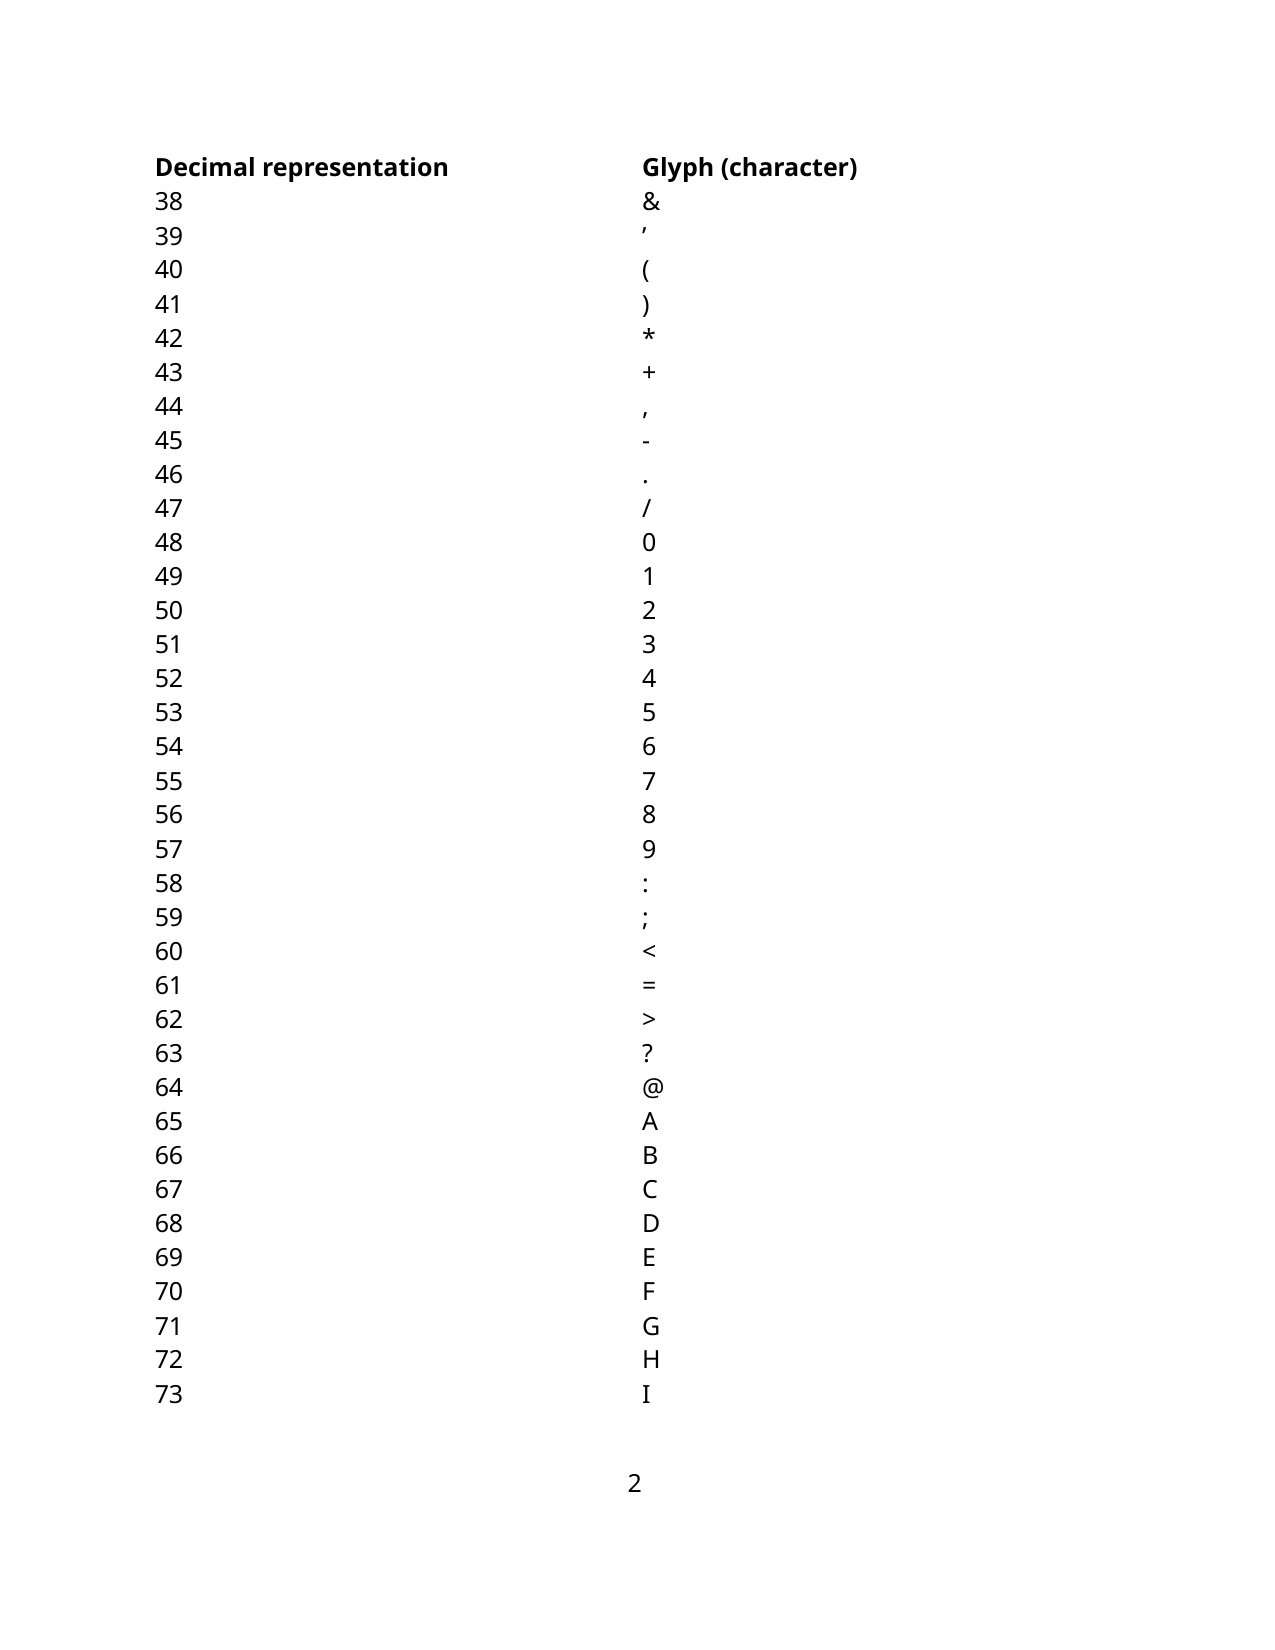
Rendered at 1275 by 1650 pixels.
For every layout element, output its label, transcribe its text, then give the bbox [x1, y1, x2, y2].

table_cell 50 [150, 593, 637, 627]
table_cell 57 [150, 831, 637, 865]
table_cell 4 [638, 661, 1125, 695]
table_cell 67 [150, 1172, 637, 1206]
table_cell 56 [150, 797, 637, 831]
table_header Glyph (character) [638, 150, 1125, 184]
table_cell D [638, 1206, 1125, 1240]
table_cell 5 [638, 695, 1125, 729]
table_cell 63 [150, 1036, 637, 1070]
table_cell = [638, 968, 1125, 1002]
table_cell ( [638, 252, 1125, 286]
table_cell F [638, 1274, 1125, 1308]
table_cell 44 [150, 389, 637, 422]
table_cell 64 [150, 1070, 637, 1104]
table_cell 73 [150, 1376, 637, 1410]
table_cell 3 [638, 627, 1125, 661]
table_cell > [638, 1002, 1125, 1036]
table_cell 0 [638, 525, 1125, 559]
table_cell A [638, 1104, 1125, 1138]
table_cell 65 [150, 1104, 637, 1138]
table_cell , [638, 389, 1125, 422]
table_cell 68 [150, 1206, 637, 1240]
table_cell 38 [150, 184, 637, 218]
table_cell 51 [150, 627, 637, 661]
table_cell ) [638, 286, 1125, 320]
table_cell 53 [150, 695, 637, 729]
table_cell 2 [638, 593, 1125, 627]
table_cell 55 [150, 763, 637, 797]
table_cell 66 [150, 1138, 637, 1172]
table_header Decimal representation [150, 150, 637, 184]
table_cell 40 [150, 252, 637, 286]
table_cell 58 [150, 865, 637, 899]
table_cell 45 [150, 423, 637, 457]
table_cell 59 [150, 899, 637, 933]
table_cell 42 [150, 320, 637, 354]
table_cell * [638, 320, 1125, 354]
table_cell / [638, 491, 1125, 525]
table_cell 41 [150, 286, 637, 320]
table_cell : [638, 865, 1125, 899]
table_cell 60 [150, 934, 637, 967]
table_cell 43 [150, 354, 637, 388]
table_cell 1 [638, 559, 1125, 593]
table_cell & [638, 184, 1125, 218]
table_cell I [638, 1376, 1125, 1410]
table_cell 54 [150, 729, 637, 763]
table_cell 71 [150, 1308, 637, 1342]
table_cell 6 [638, 729, 1125, 763]
table_cell 72 [150, 1342, 637, 1376]
table_cell 47 [150, 491, 637, 525]
table_cell - [638, 423, 1125, 457]
table_cell 9 [638, 831, 1125, 865]
table_cell 7 [638, 763, 1125, 797]
table_cell B [638, 1138, 1125, 1172]
table_cell 69 [150, 1240, 637, 1274]
table_cell 61 [150, 968, 637, 1002]
table_cell G [638, 1308, 1125, 1342]
table_cell E [638, 1240, 1125, 1274]
table_cell H [638, 1342, 1125, 1376]
table_cell . [638, 457, 1125, 491]
table_cell 49 [150, 559, 637, 593]
table_cell 46 [150, 457, 637, 491]
table_cell 48 [150, 525, 637, 559]
table_cell < [638, 934, 1125, 967]
table_cell 52 [150, 661, 637, 695]
table_cell ; [638, 899, 1125, 933]
table_cell 62 [150, 1002, 637, 1036]
table_cell @ [638, 1070, 1125, 1104]
table_cell + [638, 354, 1125, 388]
table_cell C [638, 1172, 1125, 1206]
table_cell ? [638, 1036, 1125, 1070]
table_cell ’ [638, 218, 1125, 252]
table_cell 8 [638, 797, 1125, 831]
table_cell 70 [150, 1274, 637, 1308]
table_cell 39 [150, 218, 637, 252]
